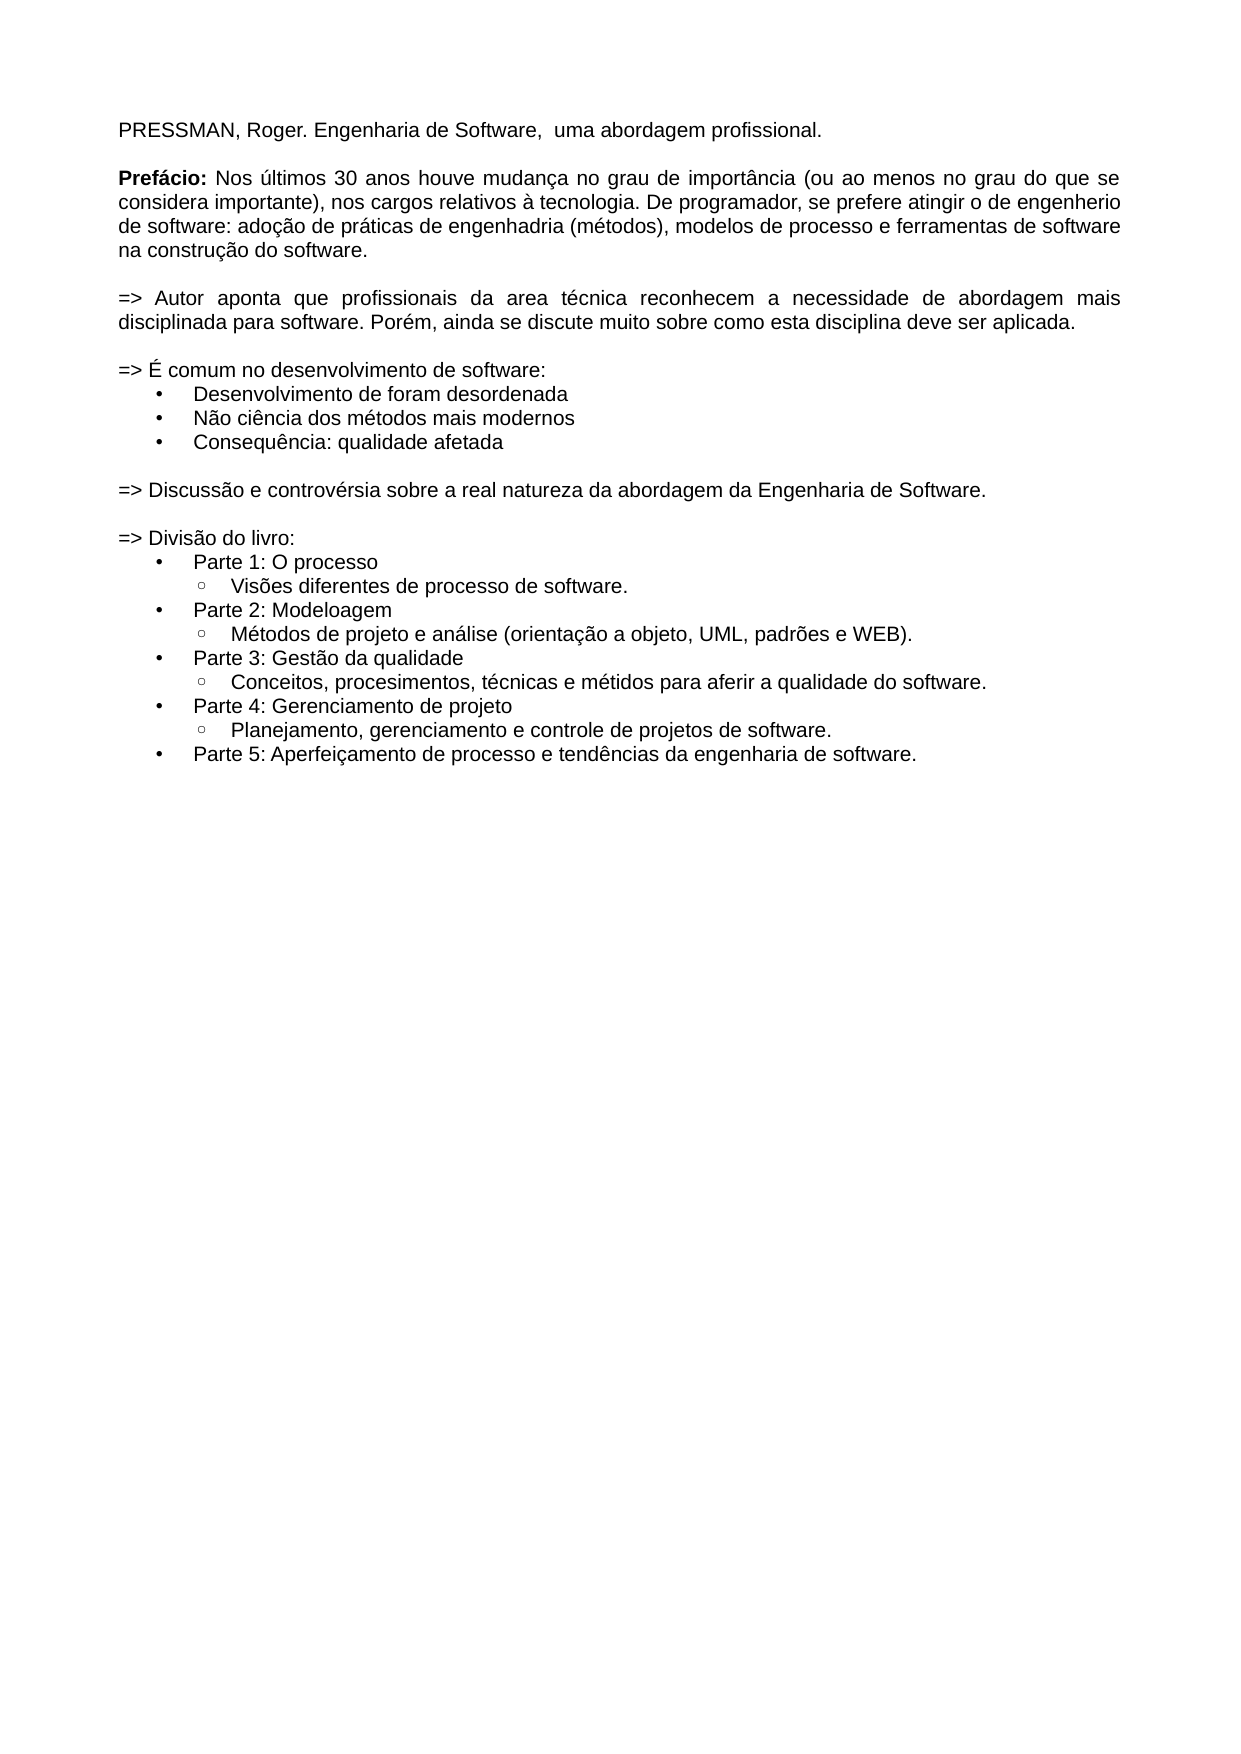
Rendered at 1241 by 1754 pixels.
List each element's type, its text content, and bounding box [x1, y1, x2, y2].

list Planejamento, gerenciamento e controle de projetos de software. [193, 718, 1122, 742]
text => Divisão do livro: [118, 526, 1122, 550]
text => Autor aponta que profissionais da area técnica reconhecem a necessidade de abordagem mais disciplinada para software. Porém, ainda se discute muito sobre como esta disciplina deve ser aplicada. [118, 286, 1122, 334]
text PRESSMAN, Roger. Engenharia de Software, uma abordagem profissional. [118, 118, 1122, 142]
text => É comum no desenvolvimento de software: [118, 358, 1122, 382]
list Consequência: qualidade afetada [156, 430, 1122, 454]
list Parte 5: Aperfeiçamento de processo e tendências da engenharia de software. [156, 742, 1122, 766]
list Desenvolvimento de foram desordenada [156, 382, 1122, 406]
list Parte 4: Gerenciamento de projeto [156, 694, 1122, 718]
text Prefácio: Nos últimos 30 anos houve mudança no grau de importância (ou ao menos no grau do que se considera importante), nos cargos relativos à tecnologia. De programador, se prefere atingir o de engenherio de software: adoção de práticas de engenhadria (métodos), modelos de processo e ferramentas de software na construção do software. [118, 166, 1122, 262]
list Parte 2: Modeloagem [156, 598, 1122, 622]
list Conceitos, procesimentos, técnicas e métidos para aferir a qualidade do software. [193, 670, 1122, 694]
list Parte 1: O processo [156, 550, 1122, 574]
list Visões diferentes de processo de software. [193, 574, 1122, 598]
list Não ciência dos métodos mais modernos [156, 406, 1122, 430]
text => Discussão e controvérsia sobre a real natureza da abordagem da Engenharia de Software. [118, 478, 1122, 502]
list Parte 3: Gestão da qualidade [156, 646, 1122, 670]
list Métodos de projeto e análise (orientação a objeto, UML, padrões e WEB). [193, 622, 1122, 646]
